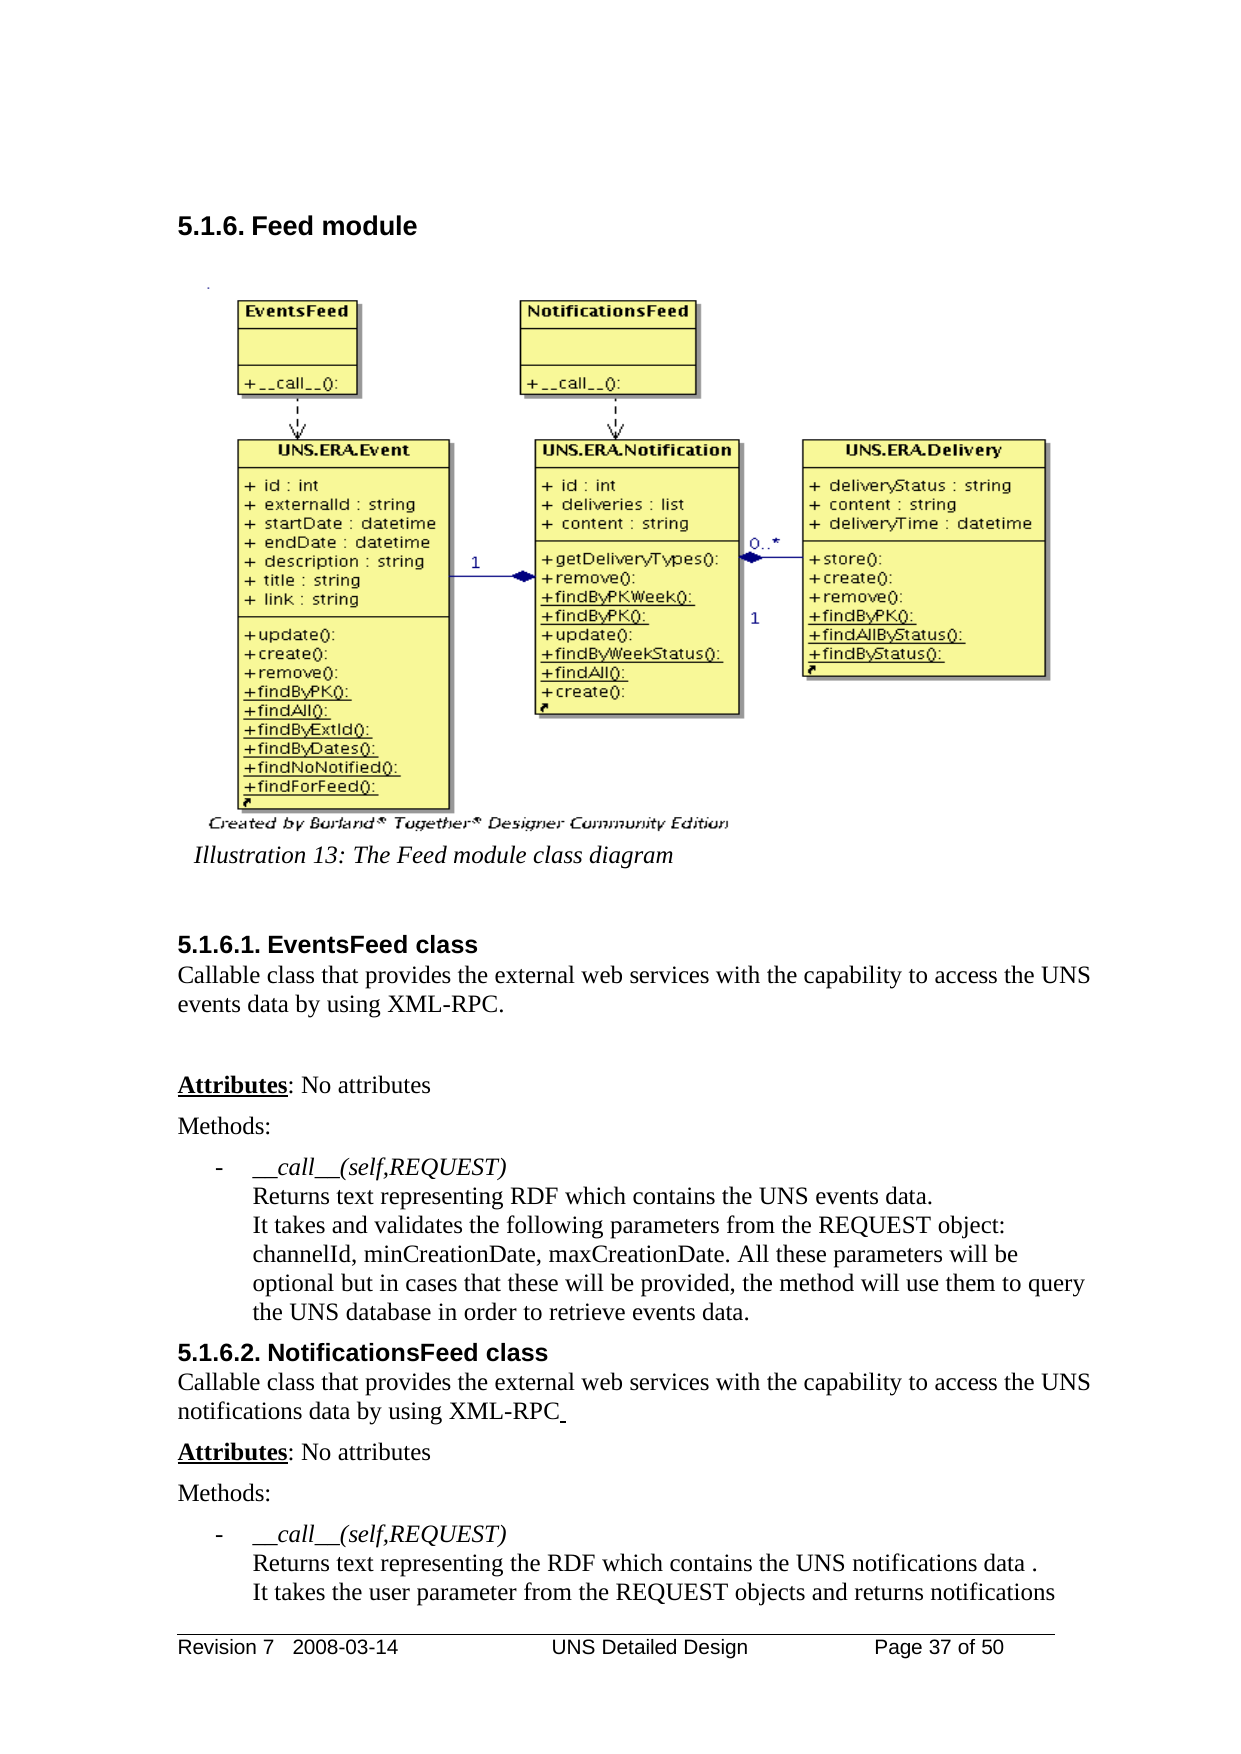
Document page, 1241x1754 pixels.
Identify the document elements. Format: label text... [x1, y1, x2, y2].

subtitle NotificationsFeed class [177, 1338, 1092, 1367]
text Methods: [177, 1478, 1092, 1507]
text Methods: [177, 1111, 1092, 1140]
list __call__(self,REQUEST) Returns text representing the RDF which contains the UNS notifications data . It takes the user parameter from the REQUEST objects and returns notifications [215, 1519, 1092, 1606]
text Callable class that provides the external web services with the capability to access the UNS notifications data by using XML-RPC [177, 1367, 1092, 1425]
picture [193, 275, 1061, 840]
text Attributes: No attributes [177, 1070, 1092, 1099]
list __call__(self,REQUEST) Returns text representing RDF which contains the UNS events data. It takes and validates the following parameters from the REQUEST object: channelId, minCreationDate, maxCreationDate. All these parameters will be optional but in cases that these will be provided, the method will use them to query the UNS database in order to retrieve events data. [215, 1152, 1092, 1326]
subtitle Feed module [177, 210, 1092, 241]
text Illustration 13: The Feed module class diagram [194, 840, 1060, 869]
subtitle EventsFeed class [177, 930, 1092, 959]
text Attributes: No attributes [177, 1437, 1092, 1466]
text Callable class that provides the external web services with the capability to access the UNS events data by using XML-RPC. [177, 959, 1092, 1018]
